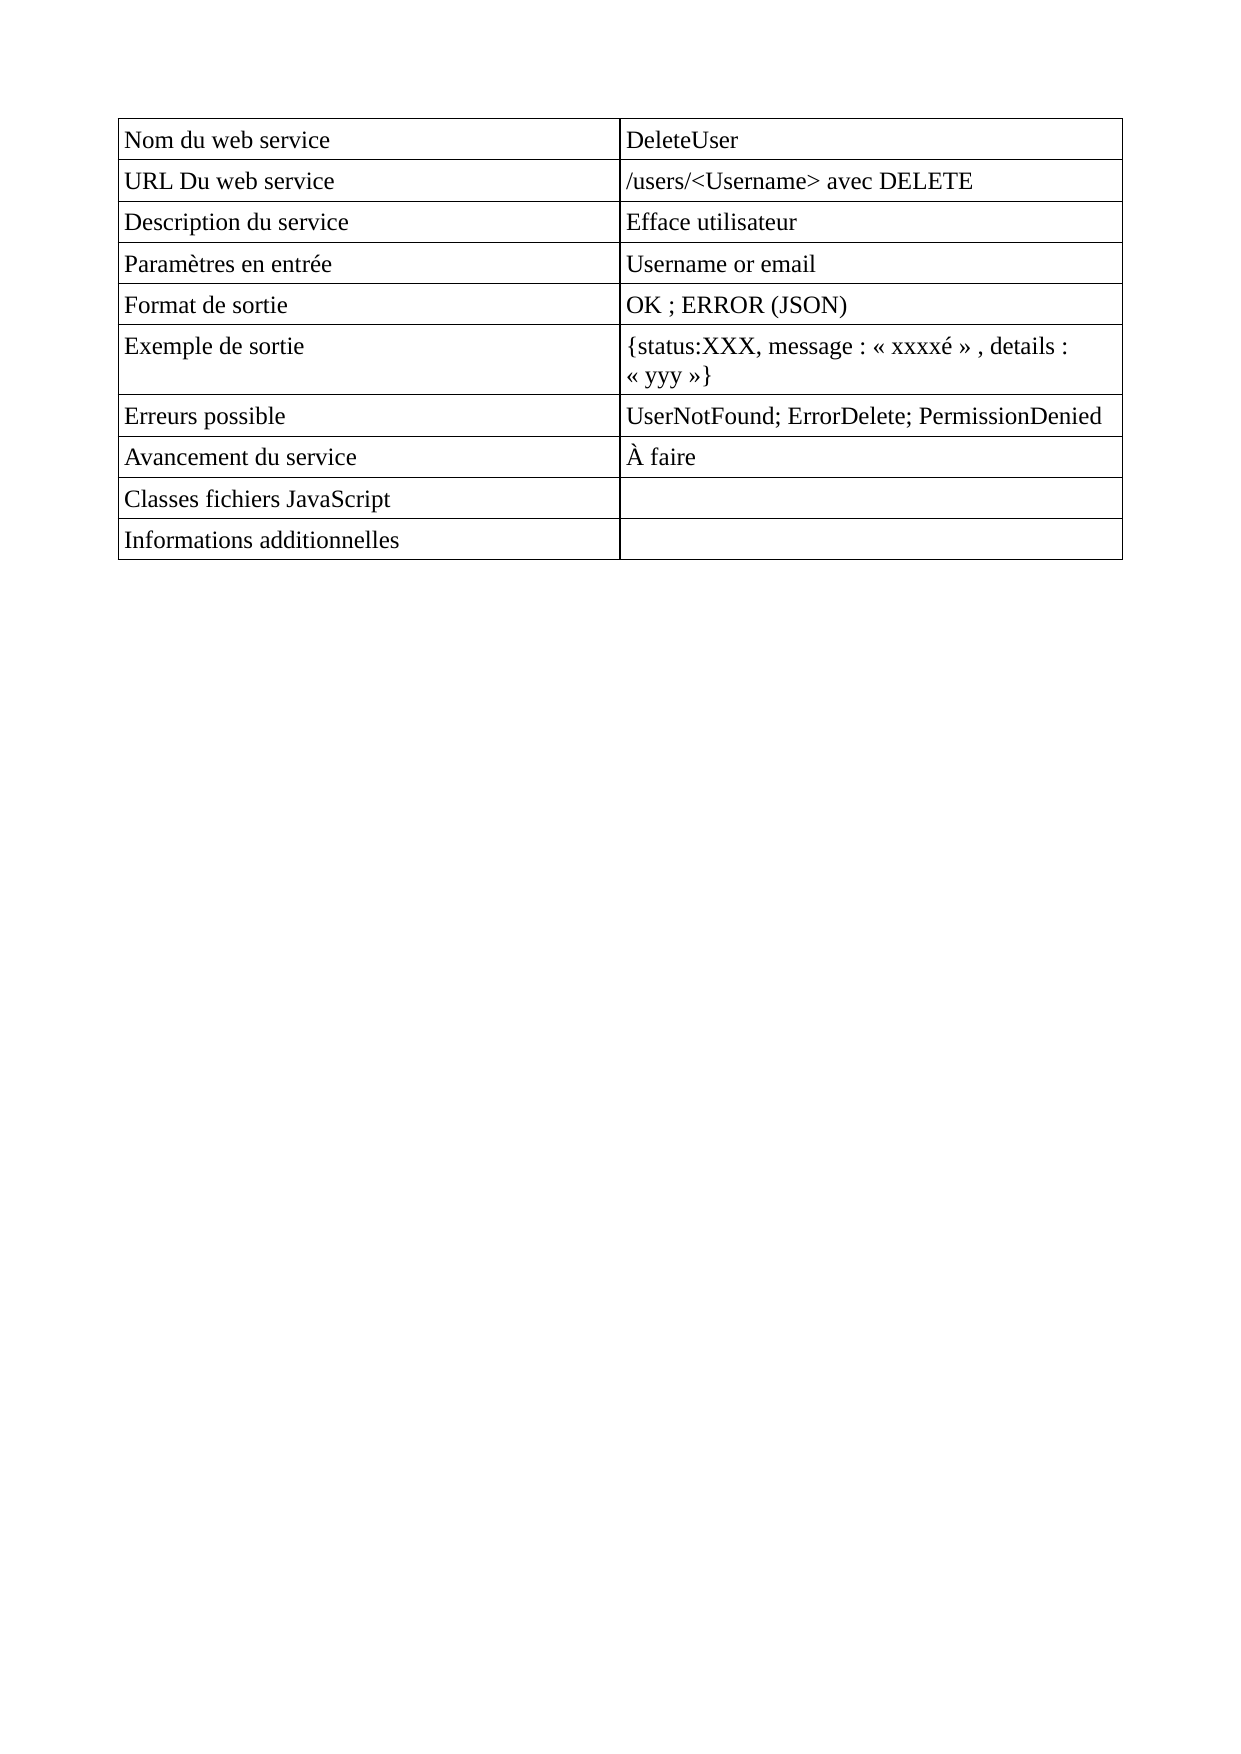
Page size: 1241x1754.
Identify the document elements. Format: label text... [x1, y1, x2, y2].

table_cell Exemple de sortie [119, 325, 619, 394]
table_cell {status:XXX, message : « xxxxé » , details : « yyy »} [621, 325, 1122, 394]
table_header Nom du web service [119, 119, 619, 159]
table_cell À faire [621, 437, 1122, 477]
table_cell Description du service [119, 202, 619, 242]
table_cell URL Du web service [119, 160, 619, 201]
table_cell Classes fichiers JavaScript [119, 478, 619, 518]
table_cell /users/<Username> avec DELETE [621, 160, 1122, 201]
table_cell Format de sortie [119, 284, 619, 324]
table_cell Avancement du service [119, 437, 619, 477]
table_cell OK ; ERROR (JSON) [621, 284, 1122, 324]
table_cell Erreurs possible [119, 395, 619, 436]
table_header DeleteUser [621, 119, 1122, 159]
table_cell UserNotFound; ErrorDelete; PermissionDenied [621, 395, 1122, 436]
table_cell Paramètres en entrée [119, 243, 619, 283]
table_cell [621, 478, 1122, 518]
table_cell Informations additionnelles [119, 519, 619, 559]
table_cell Username or email [621, 243, 1122, 283]
table_cell Efface utilisateur [621, 202, 1122, 242]
table_cell [621, 519, 1122, 559]
